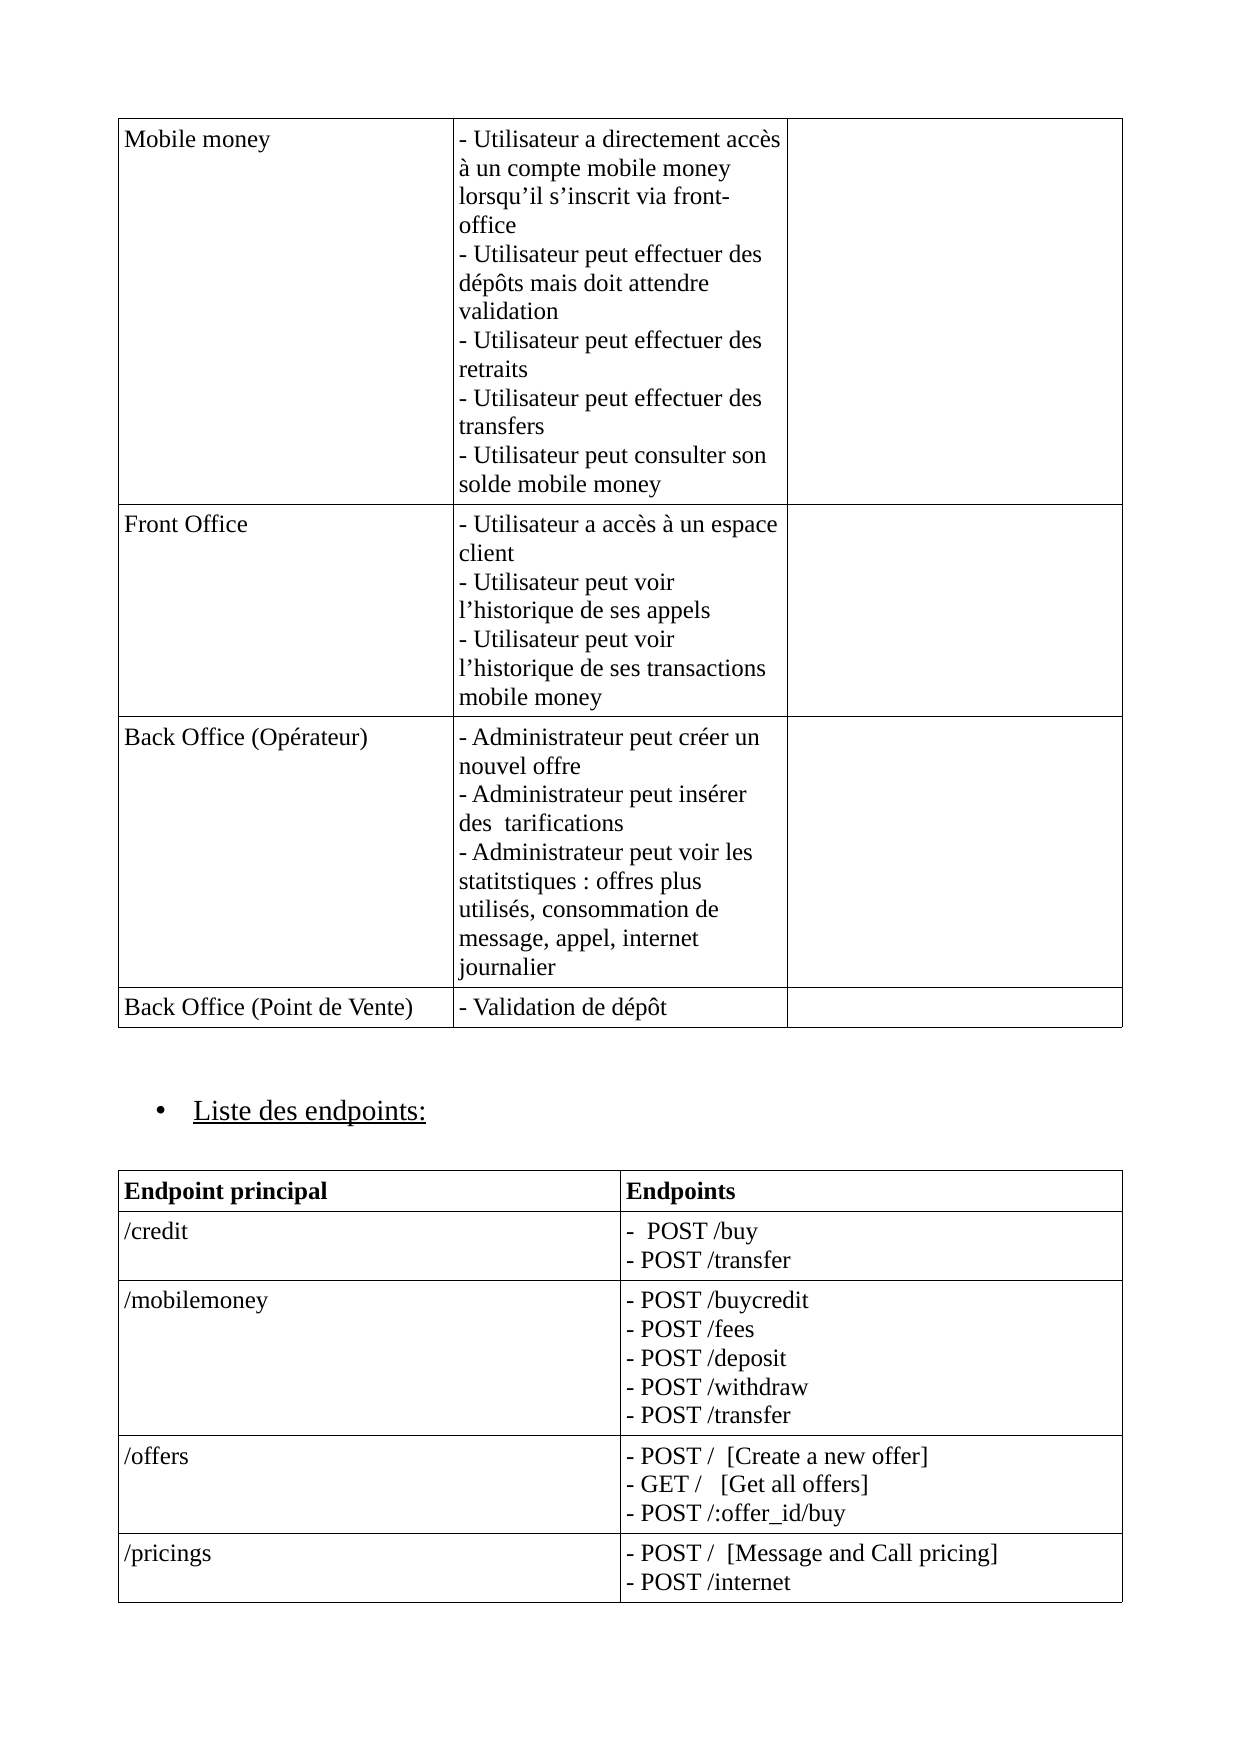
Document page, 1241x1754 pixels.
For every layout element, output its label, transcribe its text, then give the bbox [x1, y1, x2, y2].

table_header Endpoint principal [119, 1171, 620, 1211]
table_cell - Utilisateur a directement accès à un compte mobile money lorsqu’il s’inscrit via front-office - Utilisateur peut effectuer des dépôts mais doit attendre validation - Utilisateur peut effectuer des retraits - Utilisateur peut effectuer des transfers - Utilisateur peut consulter son solde mobile money [454, 119, 787, 503]
list Liste des endpoints: [156, 1093, 1122, 1127]
table_cell [788, 119, 1122, 503]
table_cell - POST / [Message and Call pricing] - POST /internet [621, 1534, 1122, 1602]
table_cell Back Office (Opérateur) [119, 717, 453, 987]
table_cell /mobilemoney [119, 1281, 620, 1435]
table_cell - POST /buy - POST /transfer [621, 1212, 1122, 1279]
table_cell - Administrateur peut créer un nouvel offre - Administrateur peut insérer des tarifications - Administrateur peut voir les statitstiques : offres plus utilisés, consommation de message, appel, internet journalier [454, 717, 787, 987]
table_header Endpoints [621, 1171, 1122, 1211]
table_cell [788, 505, 1122, 716]
table_cell [788, 988, 1122, 1027]
table_cell - Utilisateur a accès à un espace client - Utilisateur peut voir l’historique de ses appels - Utilisateur peut voir l’historique de ses transactions mobile money [454, 505, 787, 716]
table_cell - POST /buycredit - POST /fees - POST /deposit - POST /withdraw - POST /transfer [621, 1281, 1122, 1435]
table_cell - POST / [Create a new offer] - GET / [Get all offers] - POST /:offer_id/buy [621, 1436, 1122, 1533]
table_cell /credit [119, 1212, 620, 1279]
table_cell /offers [119, 1436, 620, 1533]
table_cell Front Office [119, 505, 453, 716]
table_cell Back Office (Point de Vente) [119, 988, 453, 1027]
table_cell - Validation de dépôt [454, 988, 787, 1027]
table_cell [788, 717, 1122, 987]
table_cell /pricings [119, 1534, 620, 1602]
table_cell Mobile money [119, 119, 453, 503]
